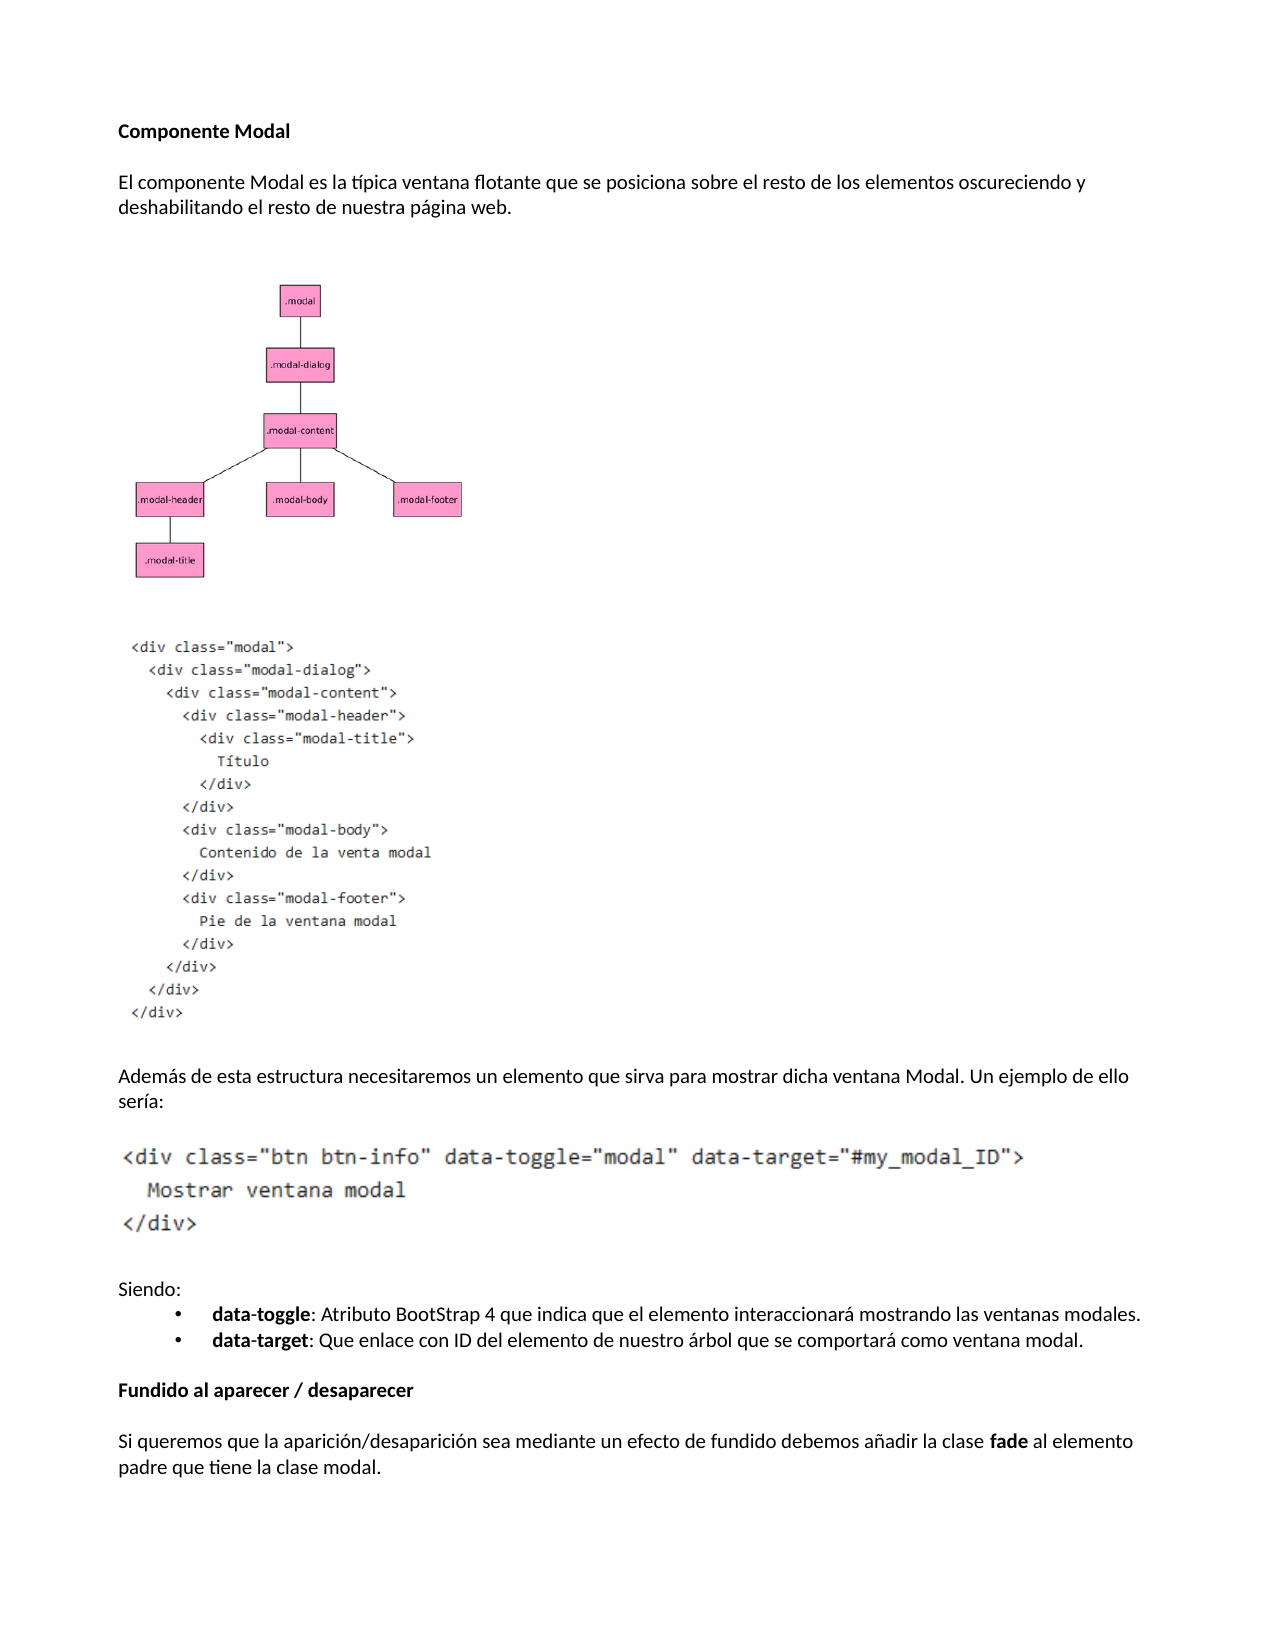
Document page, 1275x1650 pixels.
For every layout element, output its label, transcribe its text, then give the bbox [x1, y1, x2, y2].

picture [118, 639, 444, 1038]
text Fundido al aparecer / desaparecer [118, 1378, 1157, 1403]
list data-target: Que enlace con ID del elemento de nuestro árbol que se comportará como ventana modal. [174, 1327, 1157, 1352]
text Siendo: [118, 1276, 1157, 1301]
text Además de esta estructura necesitaremos un elemento que sirva para mostrar dicha ventana Modal. Un ejemplo de ello sería: [118, 1063, 1157, 1114]
list data-toggle: Atributo BootStrap 4 que indica que el elemento interaccionará mostrando las ventanas modales. [174, 1301, 1157, 1327]
picture [118, 270, 470, 589]
text Componente Modal [118, 118, 1157, 143]
text El componente Modal es la típica ventana flotante que se posiciona sobre el resto de los elementos oscureciendo y deshabilitando el resto de nuestra página web. [118, 169, 1157, 220]
picture [118, 1139, 1031, 1248]
text Si queremos que la aparición/desaparición sea mediante un efecto de fundido debemos añadir la clase fade al elemento padre que tiene la clase modal. [118, 1428, 1157, 1479]
